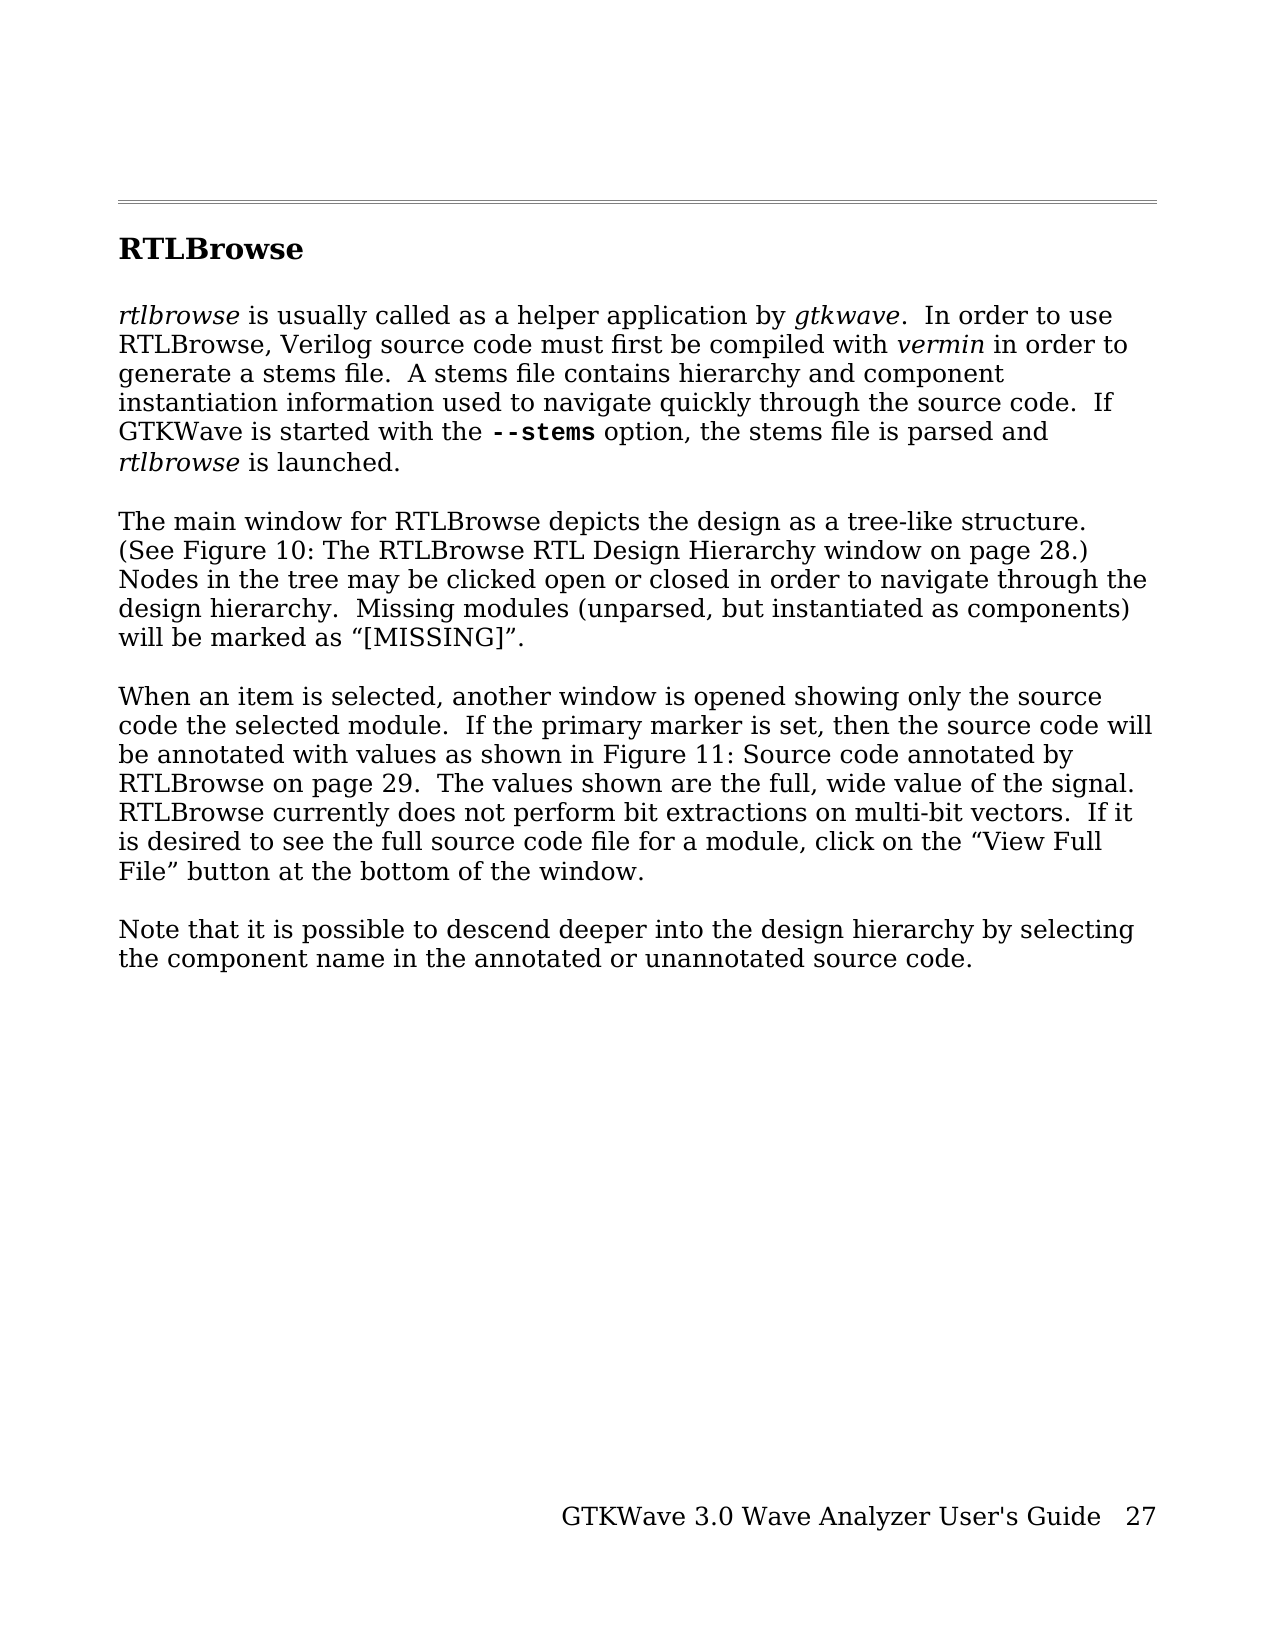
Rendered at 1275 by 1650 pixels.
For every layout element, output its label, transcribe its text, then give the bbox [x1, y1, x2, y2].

text rtlbrowse is usually called as a helper application by gtkwave. In order to use RTLBrowse, Verilog source code must first be compiled with vermin in order to generate a stems file. A stems file contains hierarchy and component instantiation information used to navigate quickly through the source code. If GTKWave is started with the --stems option, the stems file is parsed and rtlbrowse is launched. [118, 301, 1157, 477]
text Note that it is possible to descend deeper into the design hierarchy by selecting the component name in the annotated or unannotated source code. [118, 915, 1157, 973]
text RTLBrowse [118, 232, 1157, 267]
text The main window for RTLBrowse depicts the design as a tree-like structure. (See Figure 10: The RTLBrowse RTL Design Hierarchy window on page 28.) Nodes in the tree may be clicked open or closed in order to navigate through the design hierarchy. Missing modules (unparsed, but instantiated as components) will be marked as “[MISSING]”. [118, 507, 1157, 652]
text When an item is selected, another window is opened showing only the source code the selected module. If the primary marker is set, then the source code will be annotated with values as shown in Figure 11: Source code annotated by RTLBrowse on page 29. The values shown are the full, wide value of the signal. RTLBrowse currently does not perform bit extractions on multi-bit vectors. If it is desired to see the full source code file for a module, click on the “View Full File” button at the bottom of the window. [118, 682, 1157, 886]
